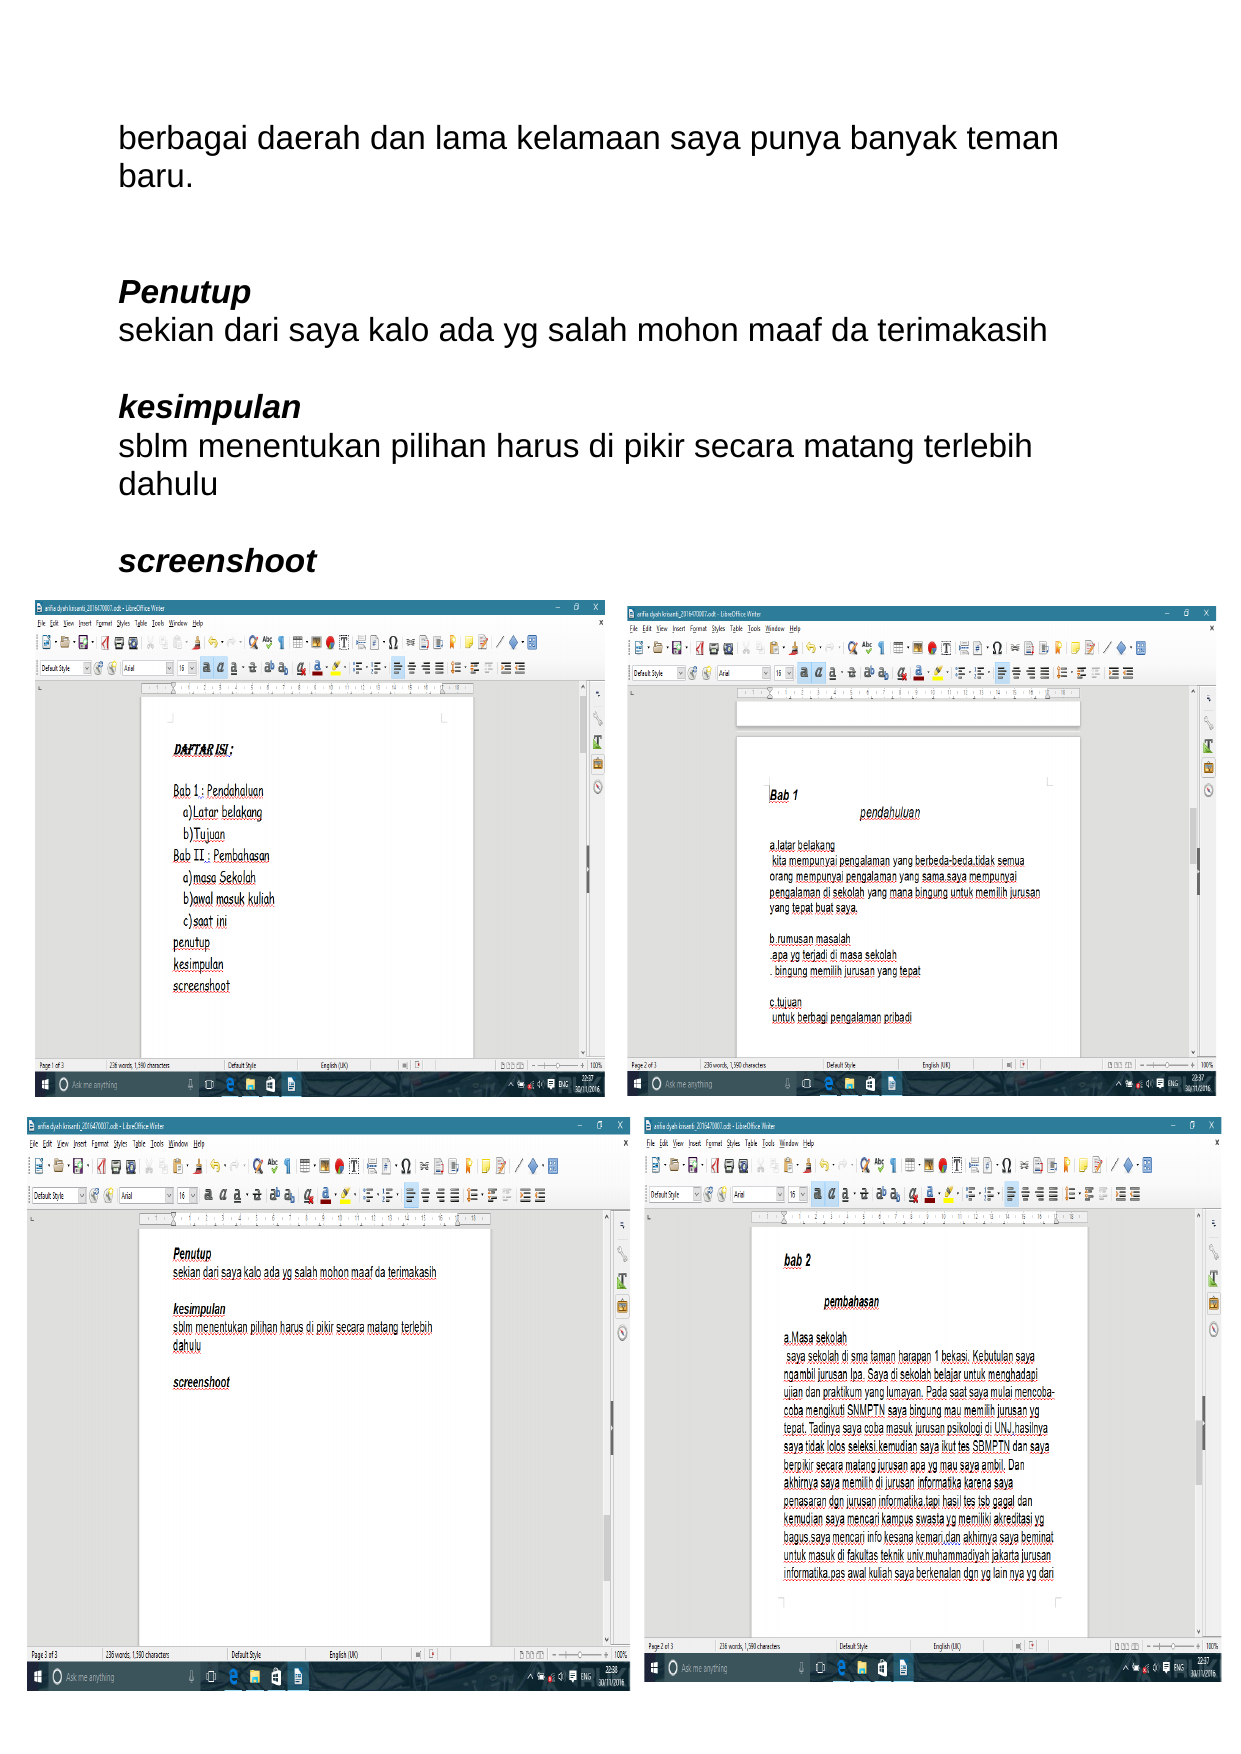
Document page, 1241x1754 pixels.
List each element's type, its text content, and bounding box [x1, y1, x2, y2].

text sblm menentukan pilihan harus di pikir secara matang terlebih dahulu [118, 426, 1122, 502]
picture [627, 606, 1217, 1096]
text kesimpulan [118, 387, 1122, 426]
picture [27, 1117, 631, 1691]
picture [644, 1117, 1222, 1682]
text berbagai daerah dan lama kelamaan saya punya banyak teman baru. [118, 118, 1122, 195]
text screenshoot [118, 541, 1122, 579]
picture [35, 600, 605, 1097]
text sekian dari saya kalo ada yg salah mohon maaf da terimakasih [118, 310, 1122, 349]
text Penutup [118, 272, 1122, 310]
